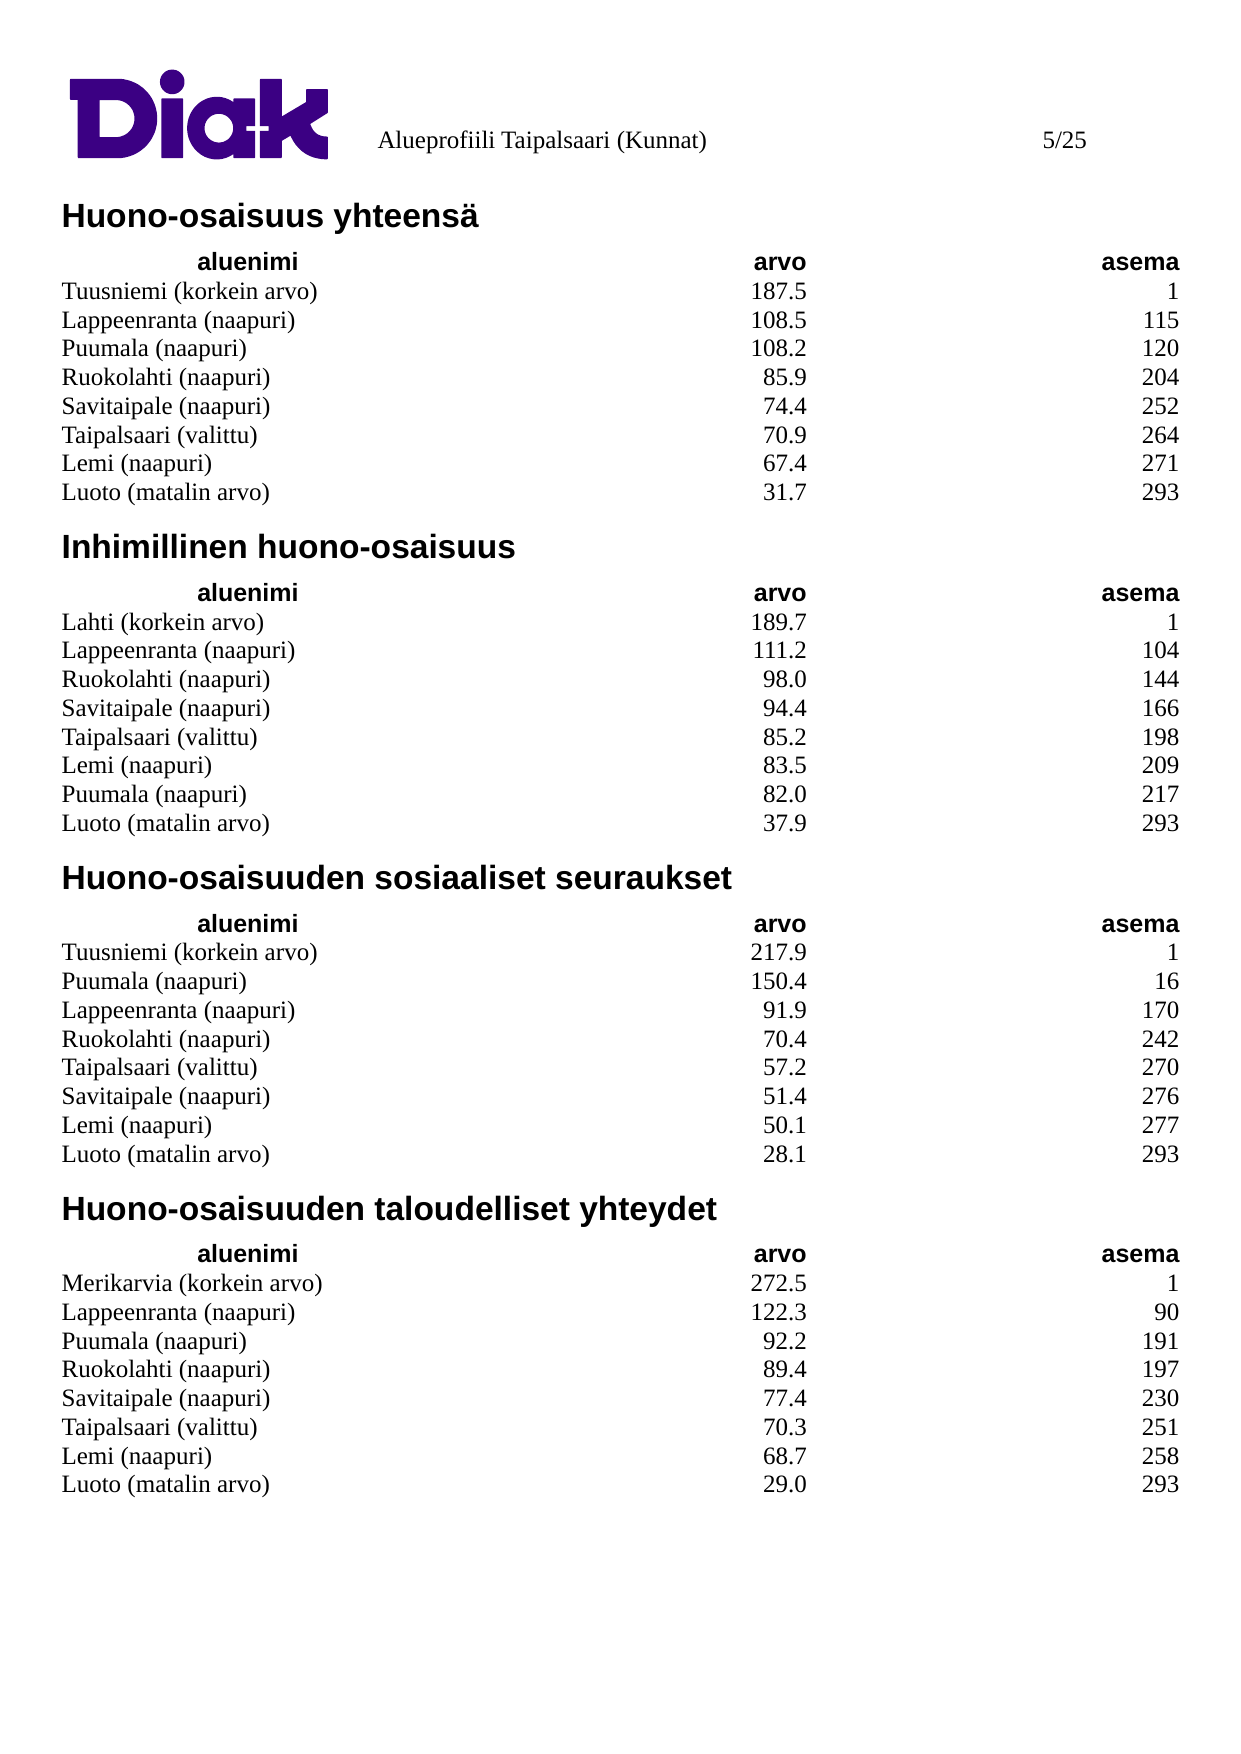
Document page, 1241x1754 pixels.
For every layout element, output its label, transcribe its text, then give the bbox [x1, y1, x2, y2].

table_cell 230 [806, 1383, 1179, 1412]
table_cell 122.3 [434, 1297, 806, 1326]
table_cell Lappeenranta (naapuri) [61, 636, 434, 664]
table_cell 120 [806, 334, 1179, 362]
table_cell 150.4 [434, 966, 806, 995]
table_cell 29.0 [434, 1470, 806, 1498]
table_header aluenimi [61, 578, 434, 607]
table_cell 94.4 [434, 693, 806, 722]
table_cell Lappeenranta (naapuri) [61, 305, 434, 333]
table_cell 293 [806, 808, 1179, 837]
table_cell 252 [806, 391, 1179, 420]
table_cell 251 [806, 1412, 1179, 1441]
table_cell 1 [806, 1268, 1179, 1297]
table_cell Puumala (naapuri) [61, 966, 434, 995]
table_cell 264 [806, 420, 1179, 448]
table_cell 90 [806, 1297, 1179, 1326]
table_cell 91.9 [434, 995, 806, 1024]
table_cell 1 [806, 938, 1179, 966]
table_cell Ruokolahti (naapuri) [61, 362, 434, 391]
table_cell 74.4 [434, 391, 806, 420]
table_cell Taipalsaari (valittu) [61, 1412, 434, 1441]
table_header arvo [434, 247, 806, 276]
table_cell 209 [806, 751, 1179, 779]
table_header asema [806, 247, 1179, 276]
table_cell 1 [806, 607, 1179, 636]
table_cell 31.7 [434, 477, 806, 506]
table_cell 189.7 [434, 607, 806, 636]
table_cell Luoto (matalin arvo) [61, 1139, 434, 1167]
table_cell 217.9 [434, 938, 806, 966]
table_cell Taipalsaari (valittu) [61, 1053, 434, 1081]
table_cell 270 [806, 1053, 1179, 1081]
table_cell Ruokolahti (naapuri) [61, 1024, 434, 1052]
table_cell 108.5 [434, 305, 806, 333]
table_cell 166 [806, 693, 1179, 722]
table_cell Lemi (naapuri) [61, 449, 434, 477]
table_cell 70.9 [434, 420, 806, 448]
table_header asema [806, 1240, 1179, 1268]
table_cell 68.7 [434, 1441, 806, 1469]
table_cell 191 [806, 1326, 1179, 1354]
table_cell 57.2 [434, 1053, 806, 1081]
table_cell 217 [806, 779, 1179, 808]
table_cell Lemi (naapuri) [61, 751, 434, 779]
table_cell Taipalsaari (valittu) [61, 420, 434, 448]
subtitle Huono-osaisuus yhteensä [61, 196, 1179, 235]
table_cell 204 [806, 362, 1179, 391]
table_cell Savitaipale (naapuri) [61, 1383, 434, 1412]
table_cell 50.1 [434, 1110, 806, 1139]
table_cell Lappeenranta (naapuri) [61, 995, 434, 1024]
table_cell 293 [806, 1139, 1179, 1167]
table_cell 1 [806, 276, 1179, 305]
table_cell Tuusniemi (korkein arvo) [61, 276, 434, 305]
table_header arvo [434, 578, 806, 607]
table_cell Puumala (naapuri) [61, 1326, 434, 1354]
table_cell Lahti (korkein arvo) [61, 607, 434, 636]
table_header arvo [434, 909, 806, 937]
table_cell Lemi (naapuri) [61, 1441, 434, 1469]
table_cell 28.1 [434, 1139, 806, 1167]
table_cell 104 [806, 636, 1179, 664]
table_cell 83.5 [434, 751, 806, 779]
table_cell Luoto (matalin arvo) [61, 808, 434, 837]
table_cell Puumala (naapuri) [61, 334, 434, 362]
table_cell 272.5 [434, 1268, 806, 1297]
table_cell 242 [806, 1024, 1179, 1052]
table_cell 89.4 [434, 1355, 806, 1383]
table_cell 85.9 [434, 362, 806, 391]
table_cell 70.4 [434, 1024, 806, 1052]
table_cell 98.0 [434, 664, 806, 693]
table_header aluenimi [61, 909, 434, 937]
table_header asema [806, 909, 1179, 937]
table_cell Tuusniemi (korkein arvo) [61, 938, 434, 966]
table_cell Savitaipale (naapuri) [61, 391, 434, 420]
table_cell 108.2 [434, 334, 806, 362]
table_cell 37.9 [434, 808, 806, 837]
table_cell Lemi (naapuri) [61, 1110, 434, 1139]
table_cell 187.5 [434, 276, 806, 305]
table_header arvo [434, 1240, 806, 1268]
table_cell Merikarvia (korkein arvo) [61, 1268, 434, 1297]
table_cell 51.4 [434, 1081, 806, 1110]
table_cell 85.2 [434, 722, 806, 751]
table_cell 271 [806, 449, 1179, 477]
table_cell 258 [806, 1441, 1179, 1469]
table_cell Savitaipale (naapuri) [61, 1081, 434, 1110]
table_cell 277 [806, 1110, 1179, 1139]
table_cell 197 [806, 1355, 1179, 1383]
table_cell 70.3 [434, 1412, 806, 1441]
table_cell 92.2 [434, 1326, 806, 1354]
table_cell 16 [806, 966, 1179, 995]
table_cell 111.2 [434, 636, 806, 664]
table_cell 67.4 [434, 449, 806, 477]
table_header aluenimi [61, 1240, 434, 1268]
table_cell 77.4 [434, 1383, 806, 1412]
table_cell Savitaipale (naapuri) [61, 693, 434, 722]
table_cell Taipalsaari (valittu) [61, 722, 434, 751]
table_cell 115 [806, 305, 1179, 333]
table_cell Ruokolahti (naapuri) [61, 664, 434, 693]
table_cell 144 [806, 664, 1179, 693]
table_header aluenimi [61, 247, 434, 276]
table_cell 293 [806, 1470, 1179, 1498]
subtitle Huono-osaisuuden sosiaaliset seuraukset [61, 858, 1179, 896]
subtitle Huono-osaisuuden taloudelliset yhteydet [61, 1188, 1179, 1227]
table_cell Luoto (matalin arvo) [61, 477, 434, 506]
table_cell Ruokolahti (naapuri) [61, 1355, 434, 1383]
subtitle Inhimillinen huono-osaisuus [61, 527, 1179, 566]
table_cell 82.0 [434, 779, 806, 808]
table_cell Luoto (matalin arvo) [61, 1470, 434, 1498]
table_cell Lappeenranta (naapuri) [61, 1297, 434, 1326]
table_cell 276 [806, 1081, 1179, 1110]
table_cell Puumala (naapuri) [61, 779, 434, 808]
table_cell 293 [806, 477, 1179, 506]
table_header asema [806, 578, 1179, 607]
table_cell 170 [806, 995, 1179, 1024]
table_cell 198 [806, 722, 1179, 751]
